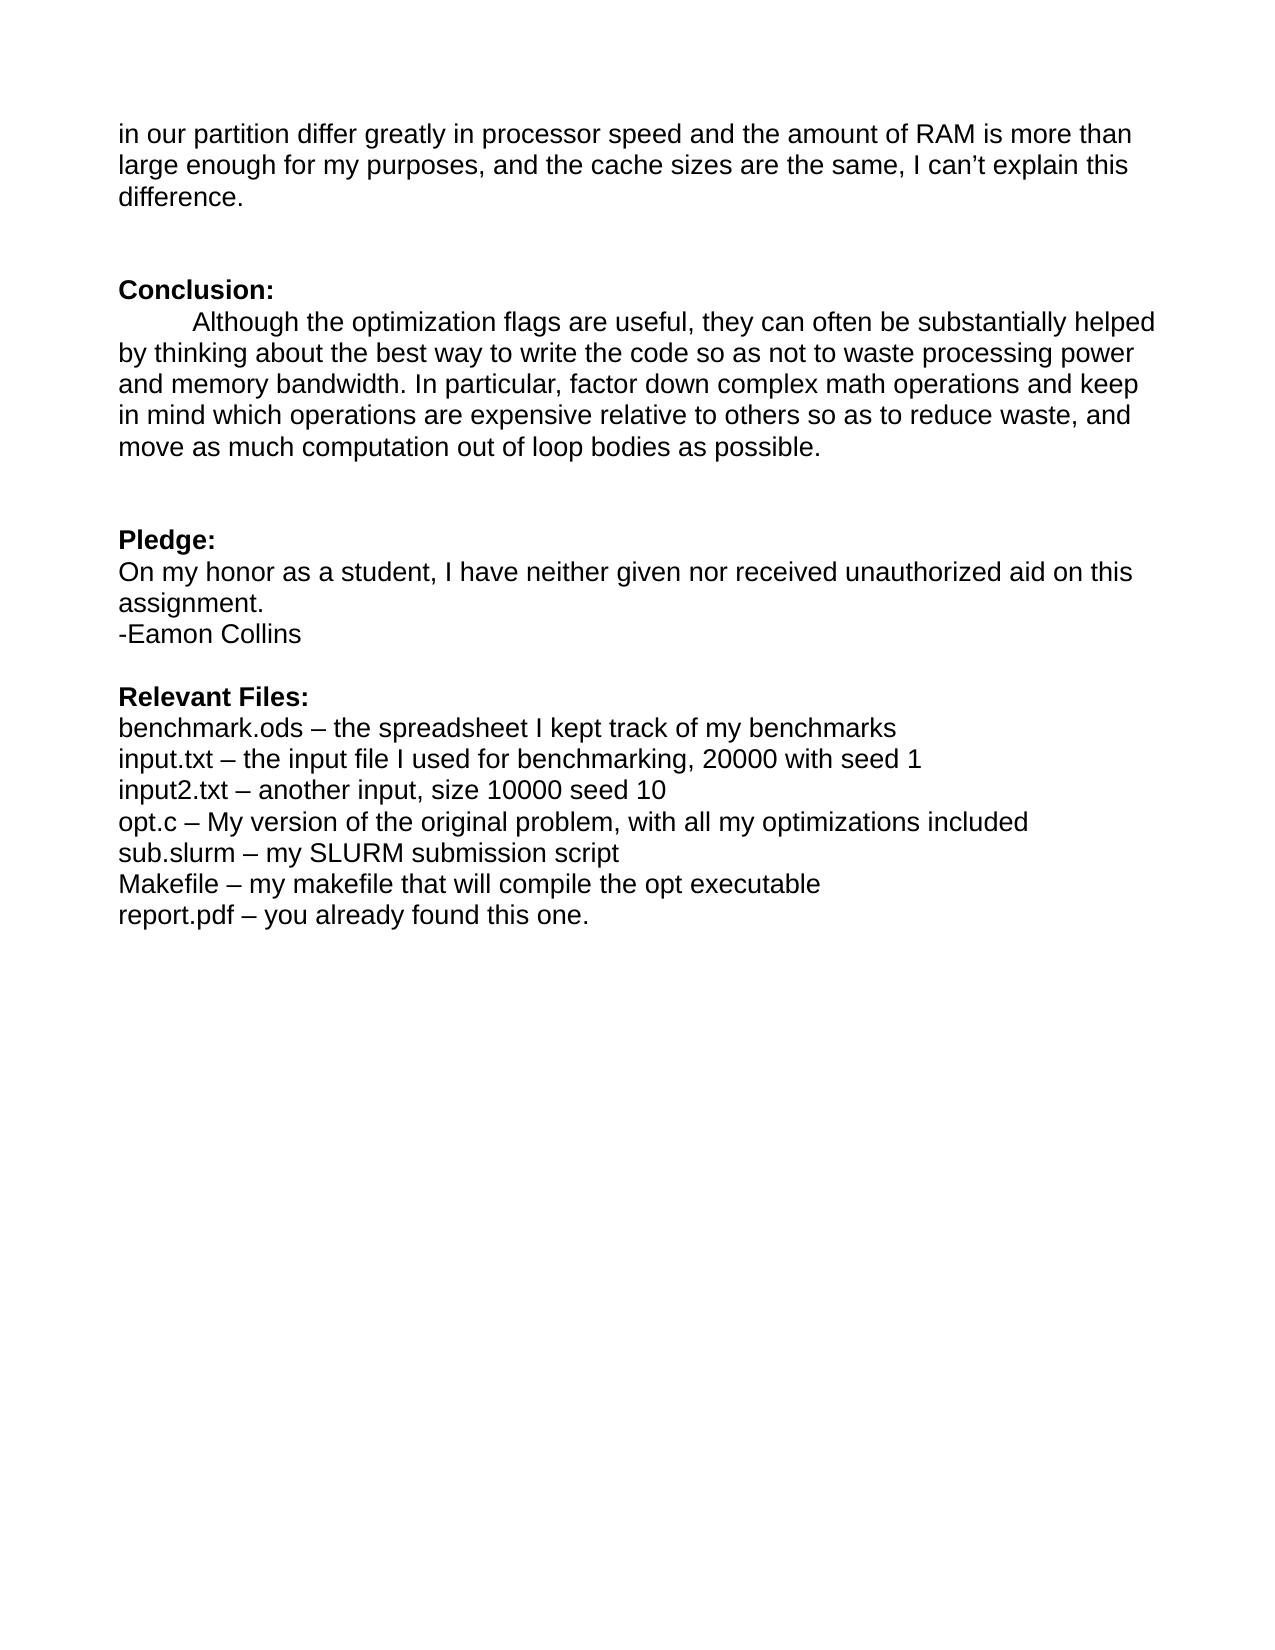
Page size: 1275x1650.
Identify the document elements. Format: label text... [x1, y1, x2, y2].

text Pledge: [118, 524, 1157, 556]
text opt.c – My version of the original problem, with all my optimizations included [118, 806, 1157, 837]
text Although the optimization flags are useful, they can often be substantially helped by thinking about the best way to write the code so as not to waste processing power and memory bandwidth. In particular, factor down complex math operations and keep in mind which operations are expensive relative to others so as to reduce waste, and move as much computation out of loop bodies as possible. [118, 306, 1157, 462]
text Conclusion: [118, 274, 1157, 306]
text input2.txt – another input, size 10000 seed 10 [118, 774, 1157, 806]
text input.txt – the input file I used for benchmarking, 20000 with seed 1 [118, 743, 1157, 774]
text sub.slurm – my SLURM submission script [118, 837, 1157, 868]
text in our partition differ greatly in processor speed and the amount of RAM is more than large enough for my purposes, and the cache sizes are the same, I can’t explain this difference. [118, 118, 1157, 212]
text Makefile – my makefile that will compile the opt executable [118, 868, 1157, 899]
text -Eamon Collins [118, 618, 1157, 649]
text benchmark.ods – the spreadsheet I kept track of my benchmarks [118, 712, 1157, 743]
text Relevant Files: [118, 681, 1157, 712]
text On my honor as a student, I have neither given nor received unauthorized aid on this assignment. [118, 556, 1157, 618]
text report.pdf – you already found this one. [118, 899, 1157, 931]
